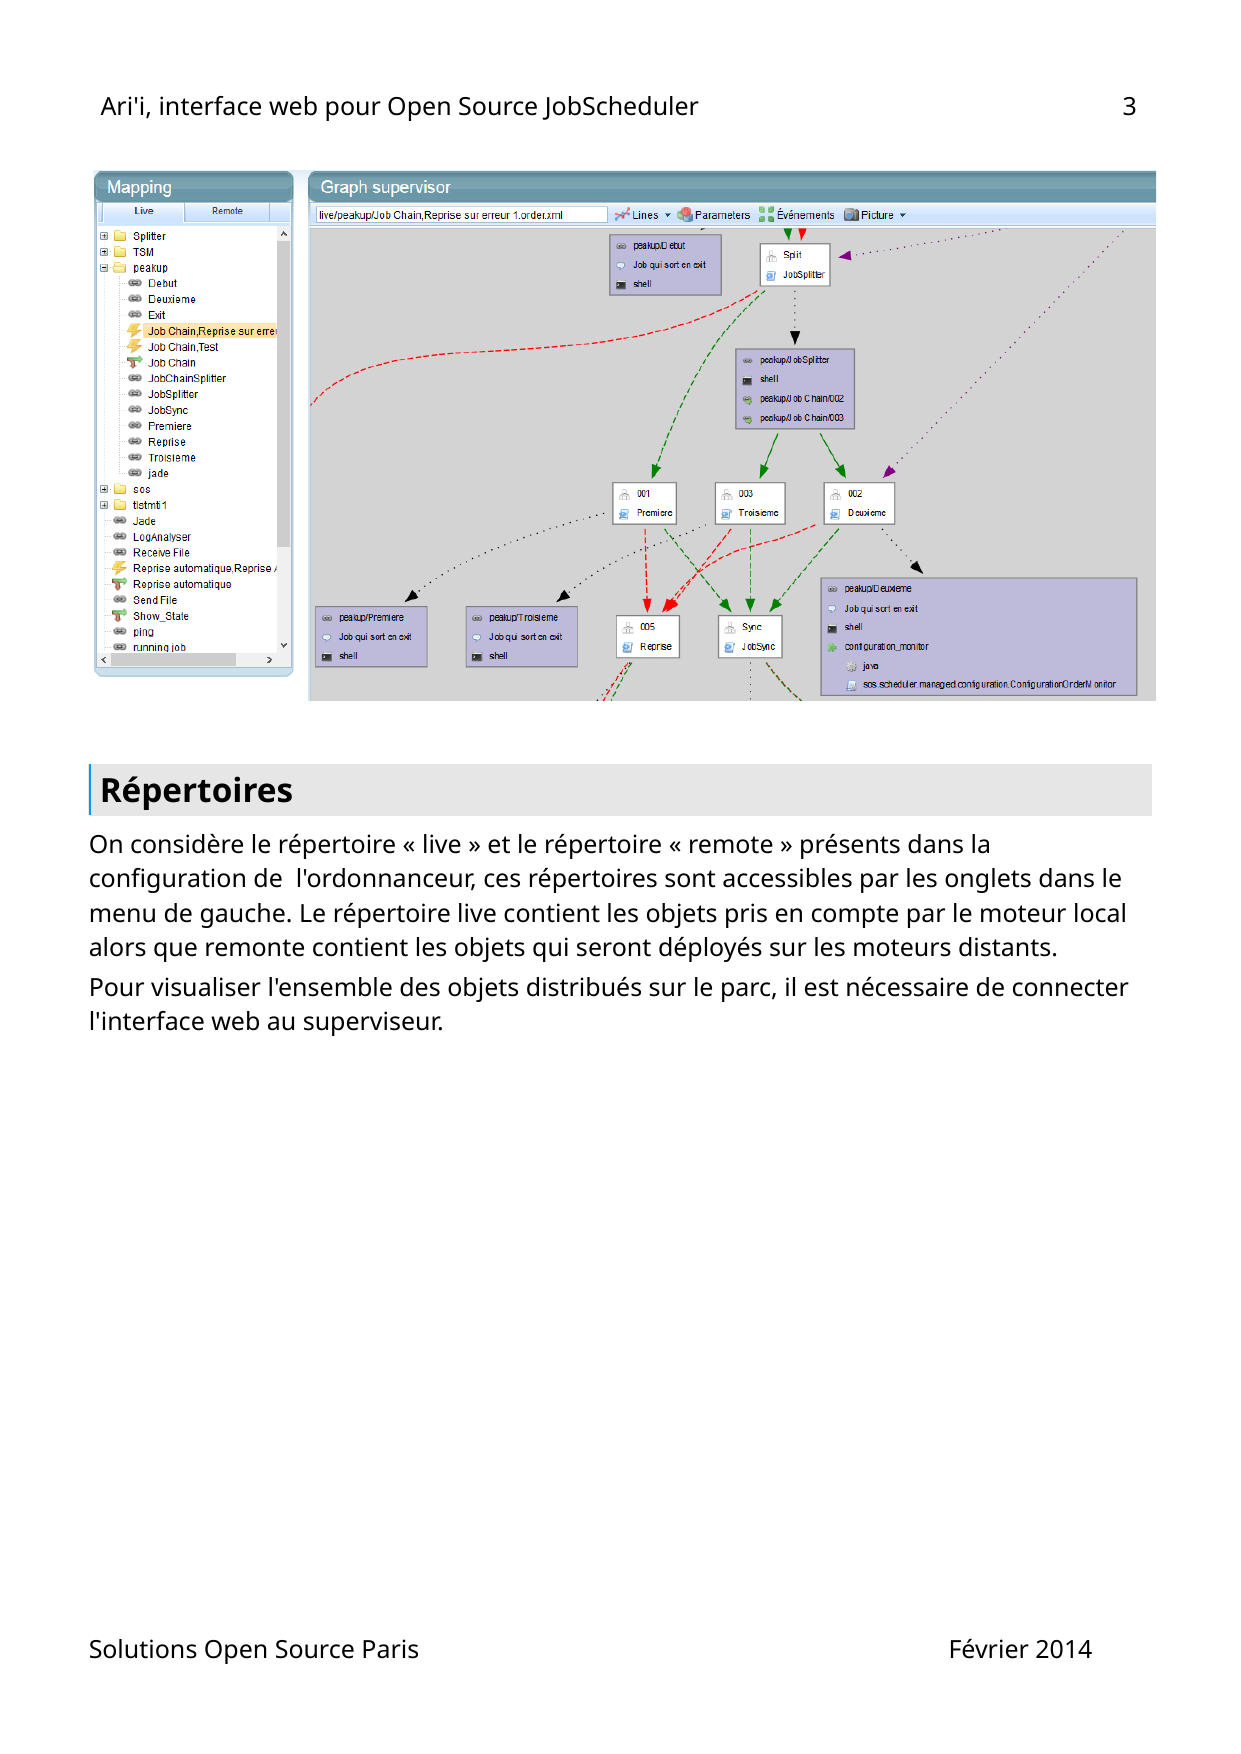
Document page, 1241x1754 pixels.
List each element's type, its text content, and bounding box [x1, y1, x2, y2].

text On considère le répertoire « live » et le répertoire « remote » présents dans la configuration de l'ordonnanceur, ces répertoires sont accessibles par les onglets dans le menu de gauche. Le répertoire live contient les objets pris en compte par le moteur local alors que remonte contient les objets qui seront déployés sur les moteurs distants. [88, 827, 1152, 963]
subtitle Répertoires [91, 765, 1151, 815]
text Pour visualiser l'ensemble des objets distribués sur le parc, il est nécessaire de connecter l'interface web au superviseur. [88, 969, 1152, 1037]
